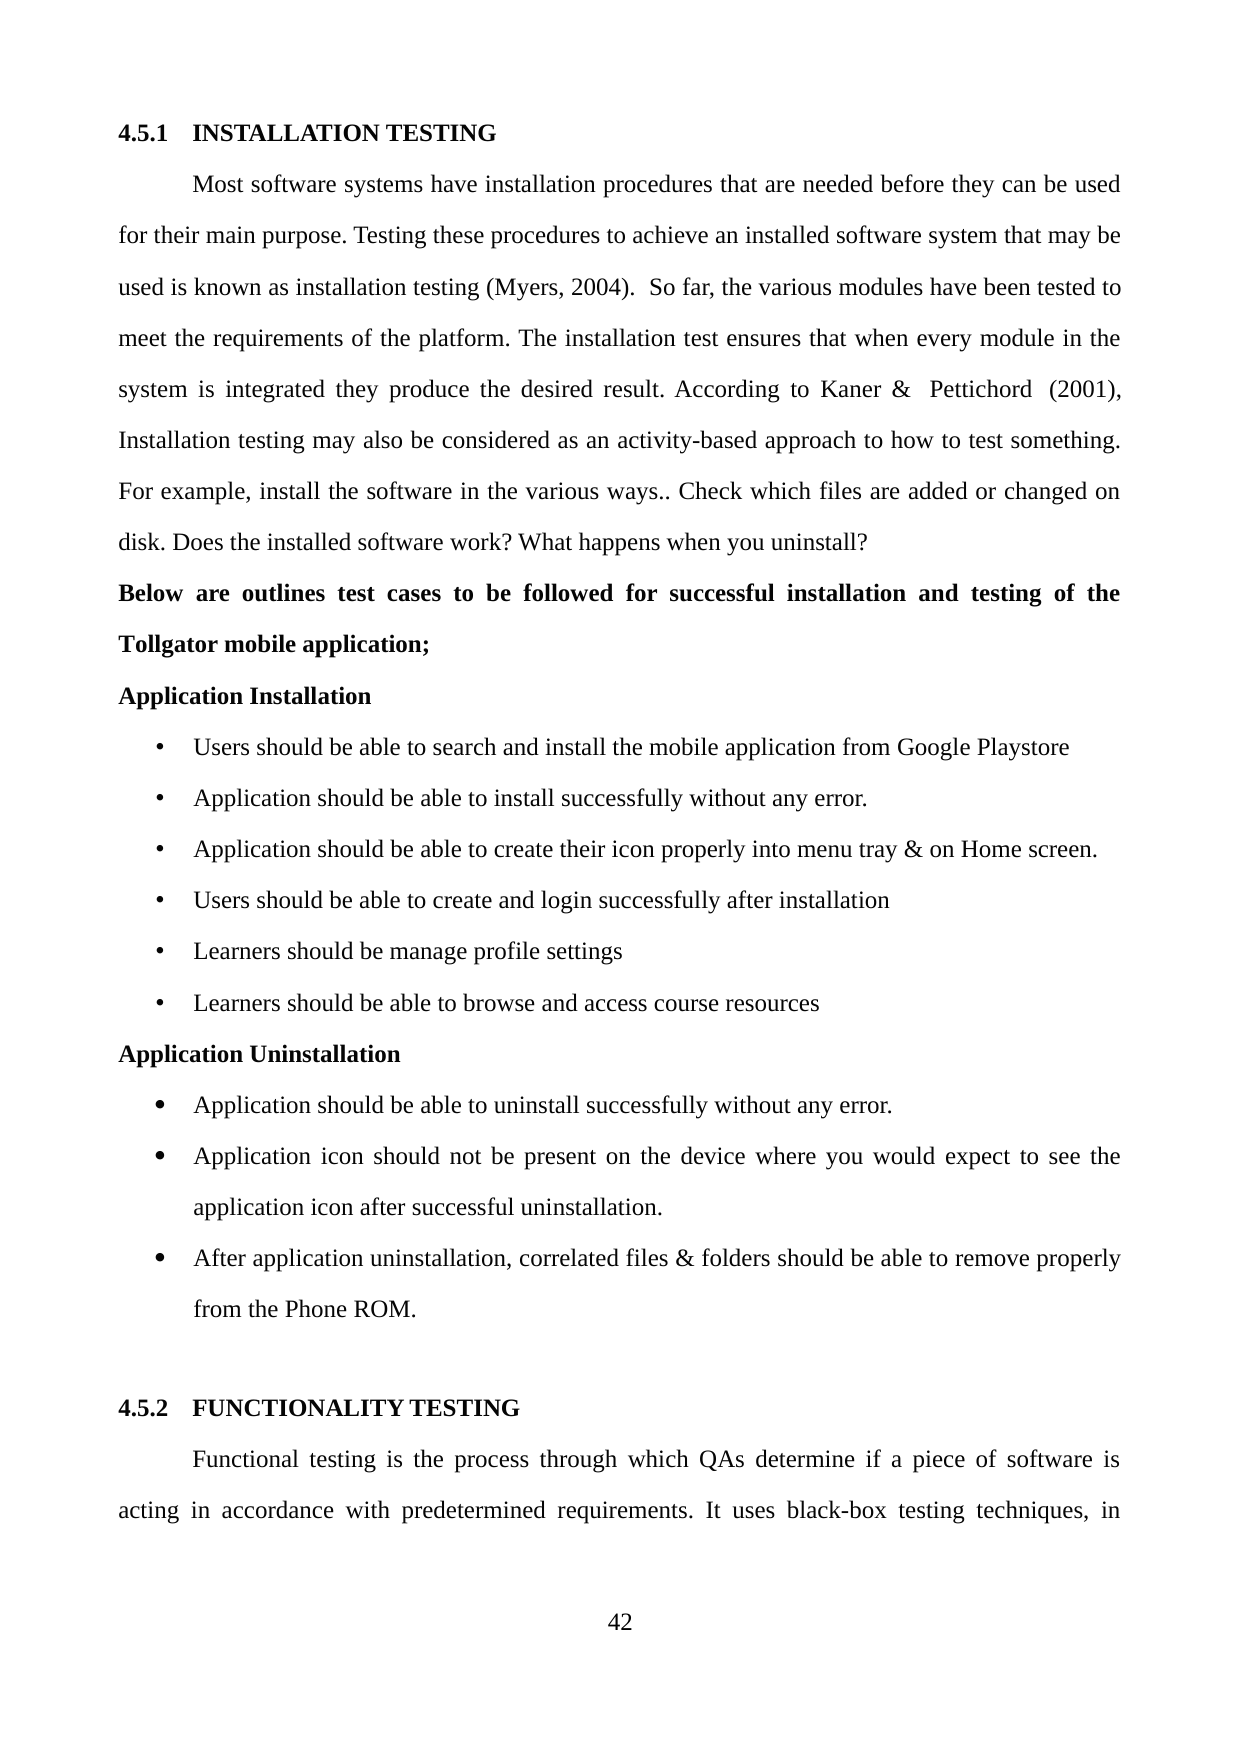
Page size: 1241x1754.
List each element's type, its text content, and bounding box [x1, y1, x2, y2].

text Most software systems have installation procedures that are needed before they can be used for their main purpose. Testing these procedures to achieve an installed software system that may be used is known as installation testing (Myers, 2004). So far, the various modules have been tested to meet the requirements of the platform. The installation test ensures that when every module in the system is integrated they produce the desired result. According to Kaner & Pettichord (2001), Installation testing may also be considered as an activity-based approach to how to test something. For example, install the software in the various ways.. Check which files are added or changed on disk. Does the installed software work? What happens when you uninstall? [118, 169, 1122, 556]
list Learners should be manage profile settings [156, 936, 1122, 965]
text Below are outlines test cases to be followed for successful installation and testing of the Tollgator mobile application; [118, 578, 1122, 658]
list Application should be able to create their icon properly into menu tray & on Home screen. [156, 834, 1122, 863]
text Application Uninstallation [118, 1039, 1122, 1067]
list Application should be able to install successfully without any error. [156, 783, 1122, 812]
list Application should be able to uninstall successfully without any error. [156, 1090, 1122, 1119]
list Users should be able to search and install the mobile application from Google Playstore [156, 732, 1122, 761]
list Application icon should not be present on the device where you would expect to see the application icon after successful uninstallation. [156, 1141, 1122, 1221]
text Application Installation [118, 681, 1122, 709]
text 4.5.1 INSTALLATION TESTING [118, 118, 1122, 147]
text 4.5.2 FUNCTIONALITY TESTING [118, 1393, 1122, 1422]
list After application uninstallation, correlated files & folders should be able to remove properly from the Phone ROM. [156, 1243, 1122, 1323]
list Learners should be able to browse and access course resources [156, 988, 1122, 1016]
text Functional testing is the process through which QAs determine if a piece of software is acting in accordance with predetermined requirements. It uses black-box testing techniques, in [118, 1444, 1122, 1524]
list Users should be able to create and login successfully after installation [156, 885, 1122, 914]
